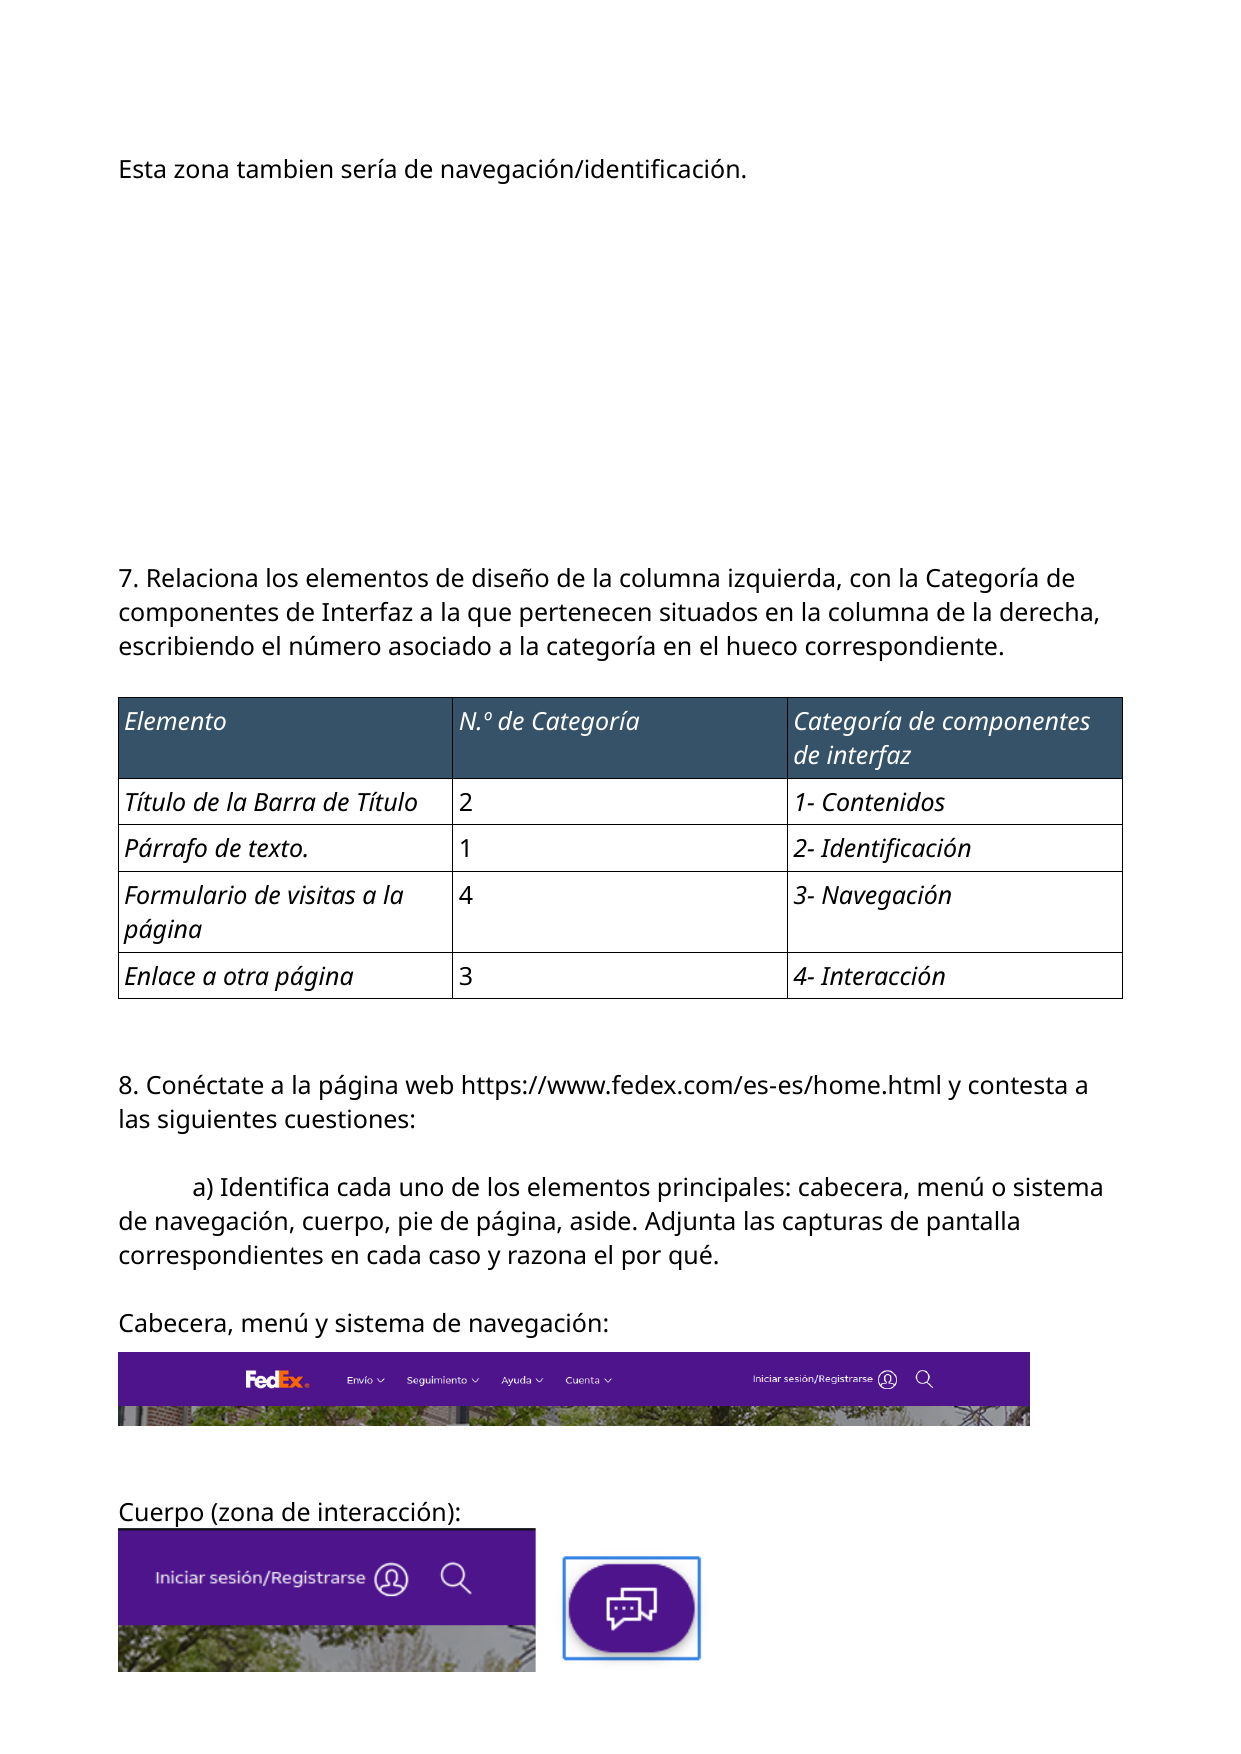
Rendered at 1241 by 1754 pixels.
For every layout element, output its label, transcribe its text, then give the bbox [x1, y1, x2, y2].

text a) Identifica cada uno de los elementos principales: cabecera, menú o sistema de navegación, cuerpo, pie de página, aside. Adjunta las capturas de pantalla correspondientes en cada caso y razona el por qué. [118, 1169, 1122, 1272]
text 7. Relaciona los elementos de diseño de la columna izquierda, con la Categoría de componentes de Interfaz a la que pertenecen situados en la columna de la derecha, escribiendo el número asociado a la categoría en el hueco correspondiente. [118, 561, 1122, 663]
text 8. Conéctate a la página web https://www.fedex.com/es-es/home.html y contesta a las siguientes cuestiones: [118, 1067, 1122, 1135]
table_cell 4 [453, 872, 787, 952]
table_cell 3 [453, 953, 787, 998]
table_cell 4- Interacción [788, 953, 1122, 998]
table_header N.º de Categoría [453, 698, 787, 778]
table_cell 2 [453, 779, 787, 824]
text Esta zona tambien sería de navegación/identificación. [118, 152, 1122, 186]
table_cell Título de la Barra de Título [119, 779, 452, 824]
text Cuerpo (zona de interacción): [118, 1494, 1122, 1528]
picture [542, 1537, 720, 1681]
table_cell Formulario de visitas a la página [119, 872, 452, 952]
text Cabecera, menú y sistema de navegación: [118, 1306, 1122, 1340]
table_cell Enlace a otra página [119, 953, 452, 998]
table_cell 1 [453, 825, 787, 871]
picture [118, 1352, 1030, 1426]
table_cell 1- Contenidos [788, 779, 1122, 824]
table_header Elemento [119, 698, 452, 778]
picture [118, 1528, 536, 1672]
table_cell 3- Navegación [788, 872, 1122, 952]
table_cell Párrafo de texto. [119, 825, 452, 871]
table_header Categoría de componentes de interfaz [788, 698, 1122, 778]
table_cell 2- Identificación [788, 825, 1122, 871]
